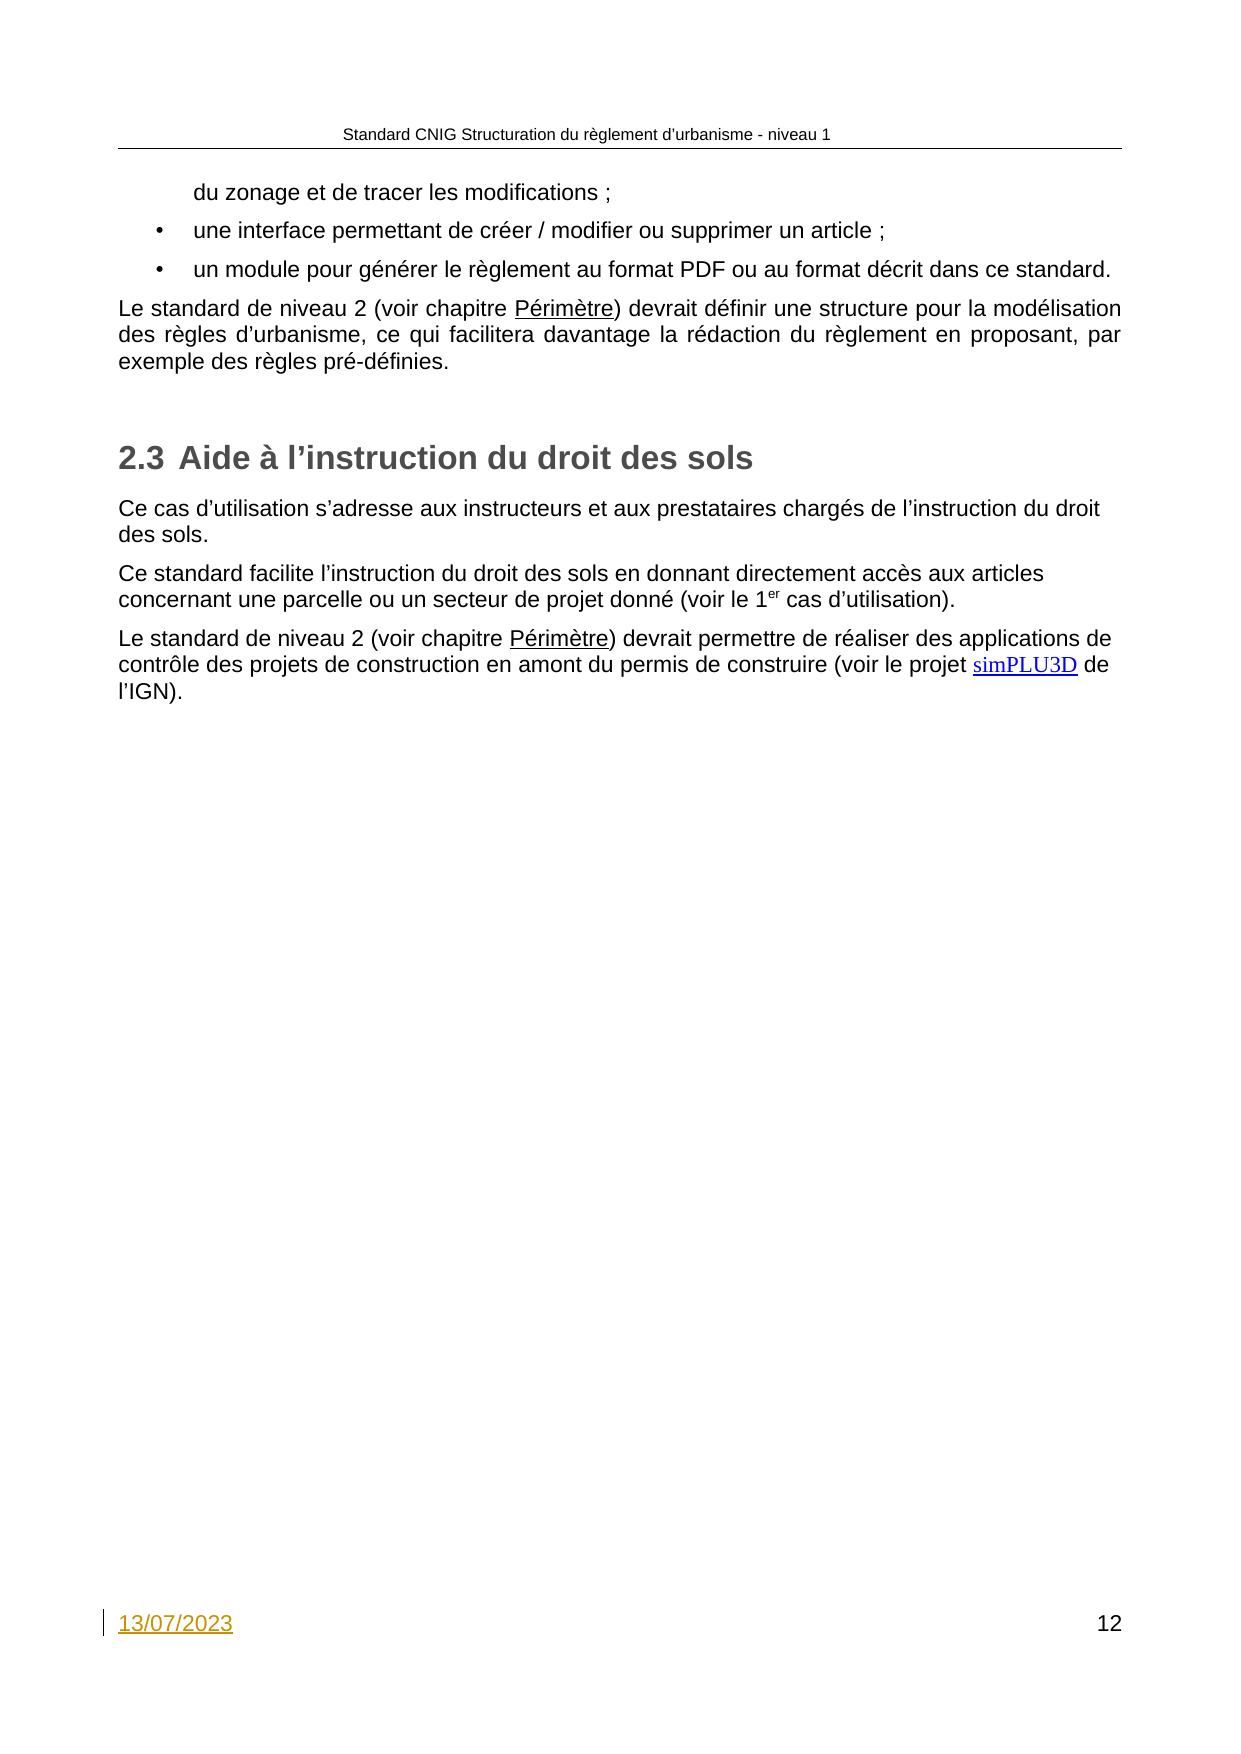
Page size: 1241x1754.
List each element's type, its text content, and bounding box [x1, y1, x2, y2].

text Le standard de niveau 2 (voir chapitre Périmètre) devrait permettre de réaliser des applications de contrôle des projets de construction en amont du permis de construire (voir le projet simPLU3D de l’IGN). [118, 625, 1122, 704]
text Le standard de niveau 2 (voir chapitre Périmètre) devrait définir une structure pour la modélisation des règles d’urbanisme, ce qui facilitera davantage la rédaction du règlement en proposant, par exemple des règles pré-définies. [118, 295, 1122, 374]
list du zonage et de tracer les modifications ; [156, 178, 1122, 205]
text Ce standard facilite l’instruction du droit des sols en donnant directement accès aux articles concernant une parcelle ou un secteur de projet donné (voir le 1er cas d’utilisation). [118, 560, 1122, 612]
list une interface permettant de créer / modifier ou supprimer un article ; [156, 217, 1122, 244]
text Ce cas d’utilisation s’adresse aux instructeurs et aux prestataires chargés de l’instruction du droit des sols. [118, 494, 1122, 547]
list un module pour générer le règlement au format PDF ou au format décrit dans ce standard. [156, 256, 1122, 282]
subtitle Aide à l’instruction du droit des sols [118, 438, 1122, 476]
